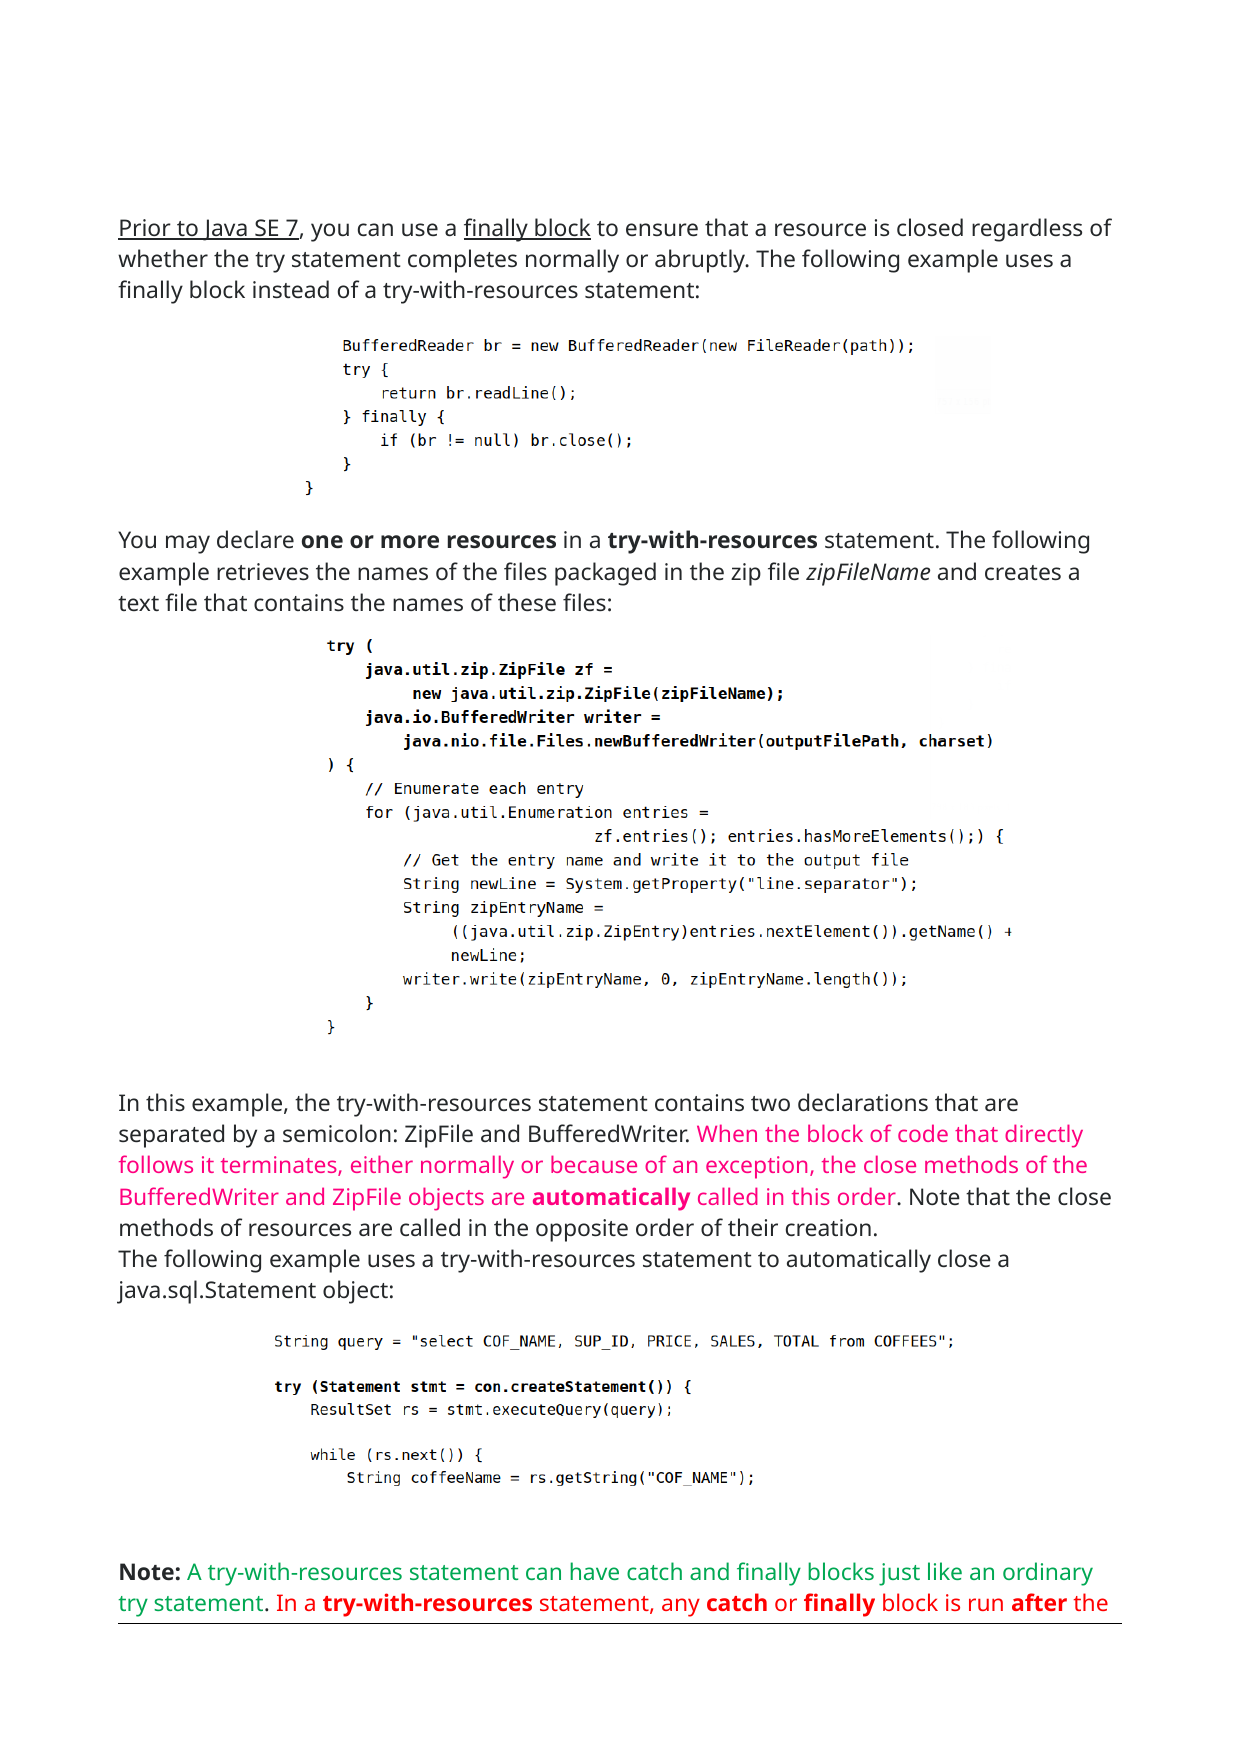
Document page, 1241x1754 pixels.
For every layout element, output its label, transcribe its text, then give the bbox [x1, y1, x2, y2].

picture [270, 1330, 955, 1491]
picture [323, 635, 1012, 1037]
text You may declare one or more resources in a try-with-resources statement. The following example retrieves the names of the files packaged in the zip file zipFileName and creates a text file that contains the names of these files: [118, 524, 1122, 618]
picture [299, 336, 991, 496]
text Prior to Java SE 7, you can use a finally block to ensure that a resource is closed regardless of whether the try statement completes normally or abruptly. The following example uses a finally block instead of a try-with-resources statement: [118, 212, 1122, 306]
text Note: A try-with-resources statement can have catch and finally blocks just like an ordinary try statement. In a try-with-resources statement, any catch or finally block is run after the [118, 1556, 1122, 1623]
text In this example, the try-with-resources statement contains two declarations that are separated by a semicolon: ZipFile and BufferedWriter. When the block of code that directly follows it terminates, either normally or because of an exception, the close methods of the BufferedWriter and ZipFile objects are automatically called in this order. Note that the close methods of resources are called in the opposite order of their creation. [118, 1087, 1122, 1243]
text The following example uses a try-with-resources statement to automatically close a java.sql.Statement object: [118, 1243, 1122, 1306]
